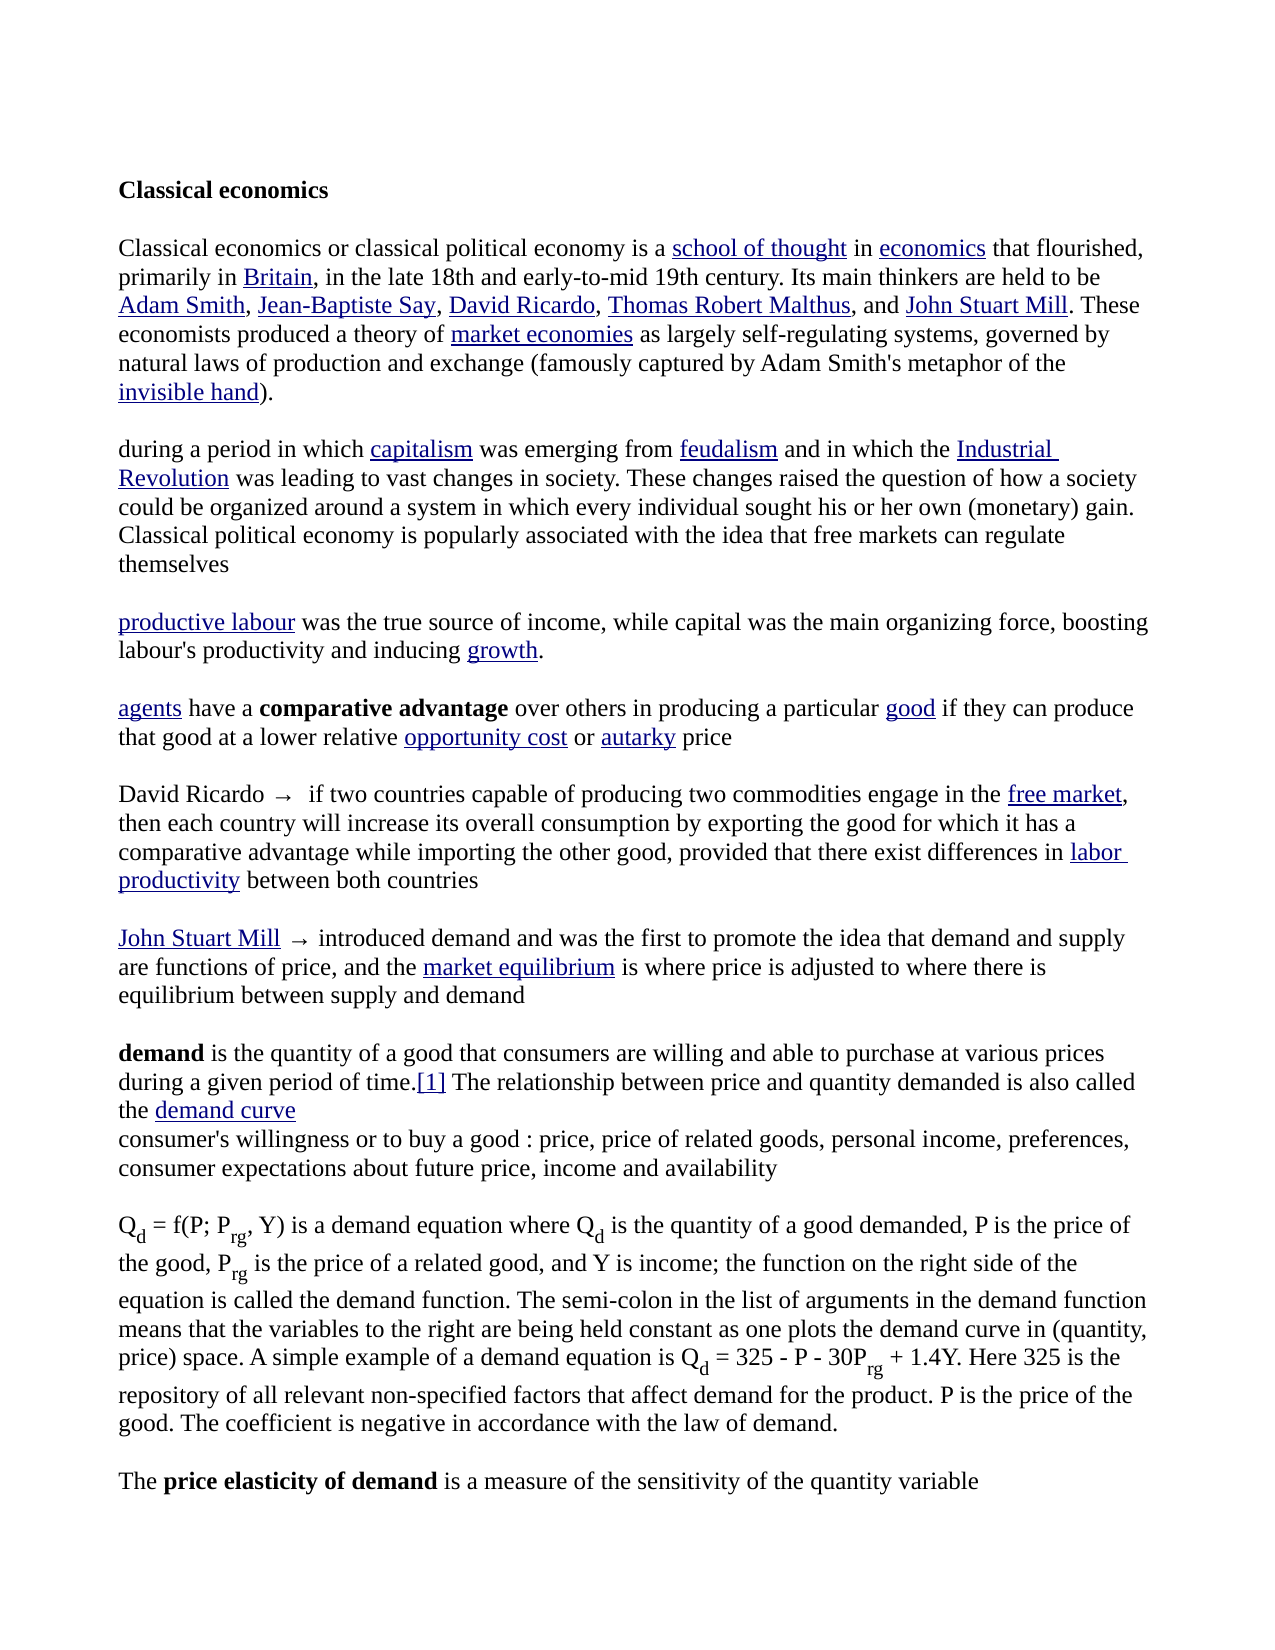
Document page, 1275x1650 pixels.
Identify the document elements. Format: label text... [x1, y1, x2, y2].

text demand is the quantity of a good that consumers are willing and able to purchase at various prices during a given period of time.[1] The relationship between price and quantity demanded is also called the demand curve consumer's willingness or to buy a good : price, price of related goods, personal income, preferences, consumer expectations about future price, income and availability [118, 1038, 1157, 1182]
text agents have a comparative advantage over others in producing a particular good if they can produce that good at a lower relative opportunity cost or autarky price [118, 693, 1157, 751]
text Qd = f(P; Prg, Y) is a demand equation where Qd is the quantity of a good demanded, P is the price of the good, Prg is the price of a related good, and Y is income; the function on the right side of the equation is called the demand function. The semi-colon in the list of arguments in the demand function means that the variables to the right are being held constant as one plots the demand curve in (quantity, price) space. A simple example of a demand equation is Qd = 325 - P - 30Prg + 1.4Y. Here 325 is the repository of all relevant non-specified factors that affect demand for the product. P is the price of the good. The coefficient is negative in accordance with the law of demand. [118, 1211, 1157, 1437]
text David Ricardo → if two countries capable of producing two commodities engage in the free market, then each country will increase its overall consumption by exporting the good for which it has a comparative advantage while importing the other good, provided that there exist differences in labor productivity between both countries [118, 779, 1157, 894]
text during a period in which capitalism was emerging from feudalism and in which the Industrial Revolution was leading to vast changes in society. These changes raised the question of how a society could be organized around a system in which every individual sought his or her own (monetary) gain. Classical political economy is popularly associated with the idea that free markets can regulate themselves [118, 434, 1157, 578]
text productive labour was the true source of income, while capital was the main organizing force, boosting labour's productivity and inducing growth. [118, 607, 1157, 664]
text John Stuart Mill → introduced demand and was the first to promote the idea that demand and supply are functions of price, and the market equilibrium is where price is adjusted to where there is equilibrium between supply and demand [118, 923, 1157, 1009]
text The price elasticity of demand is a measure of the sensitivity of the quantity variable [118, 1466, 1157, 1495]
text Classical economics or classical political economy is a school of thought in economics that flourished, primarily in Britain, in the late 18th and early-to-mid 19th century. Its main thinkers are held to be Adam Smith, Jean-Baptiste Say, David Ricardo, Thomas Robert Malthus, and John Stuart Mill. These economists produced a theory of market economies as largely self-regulating systems, governed by natural laws of production and exchange (famously captured by Adam Smith's metaphor of the invisible hand). [118, 233, 1157, 406]
text Classical economics [118, 176, 1157, 204]
